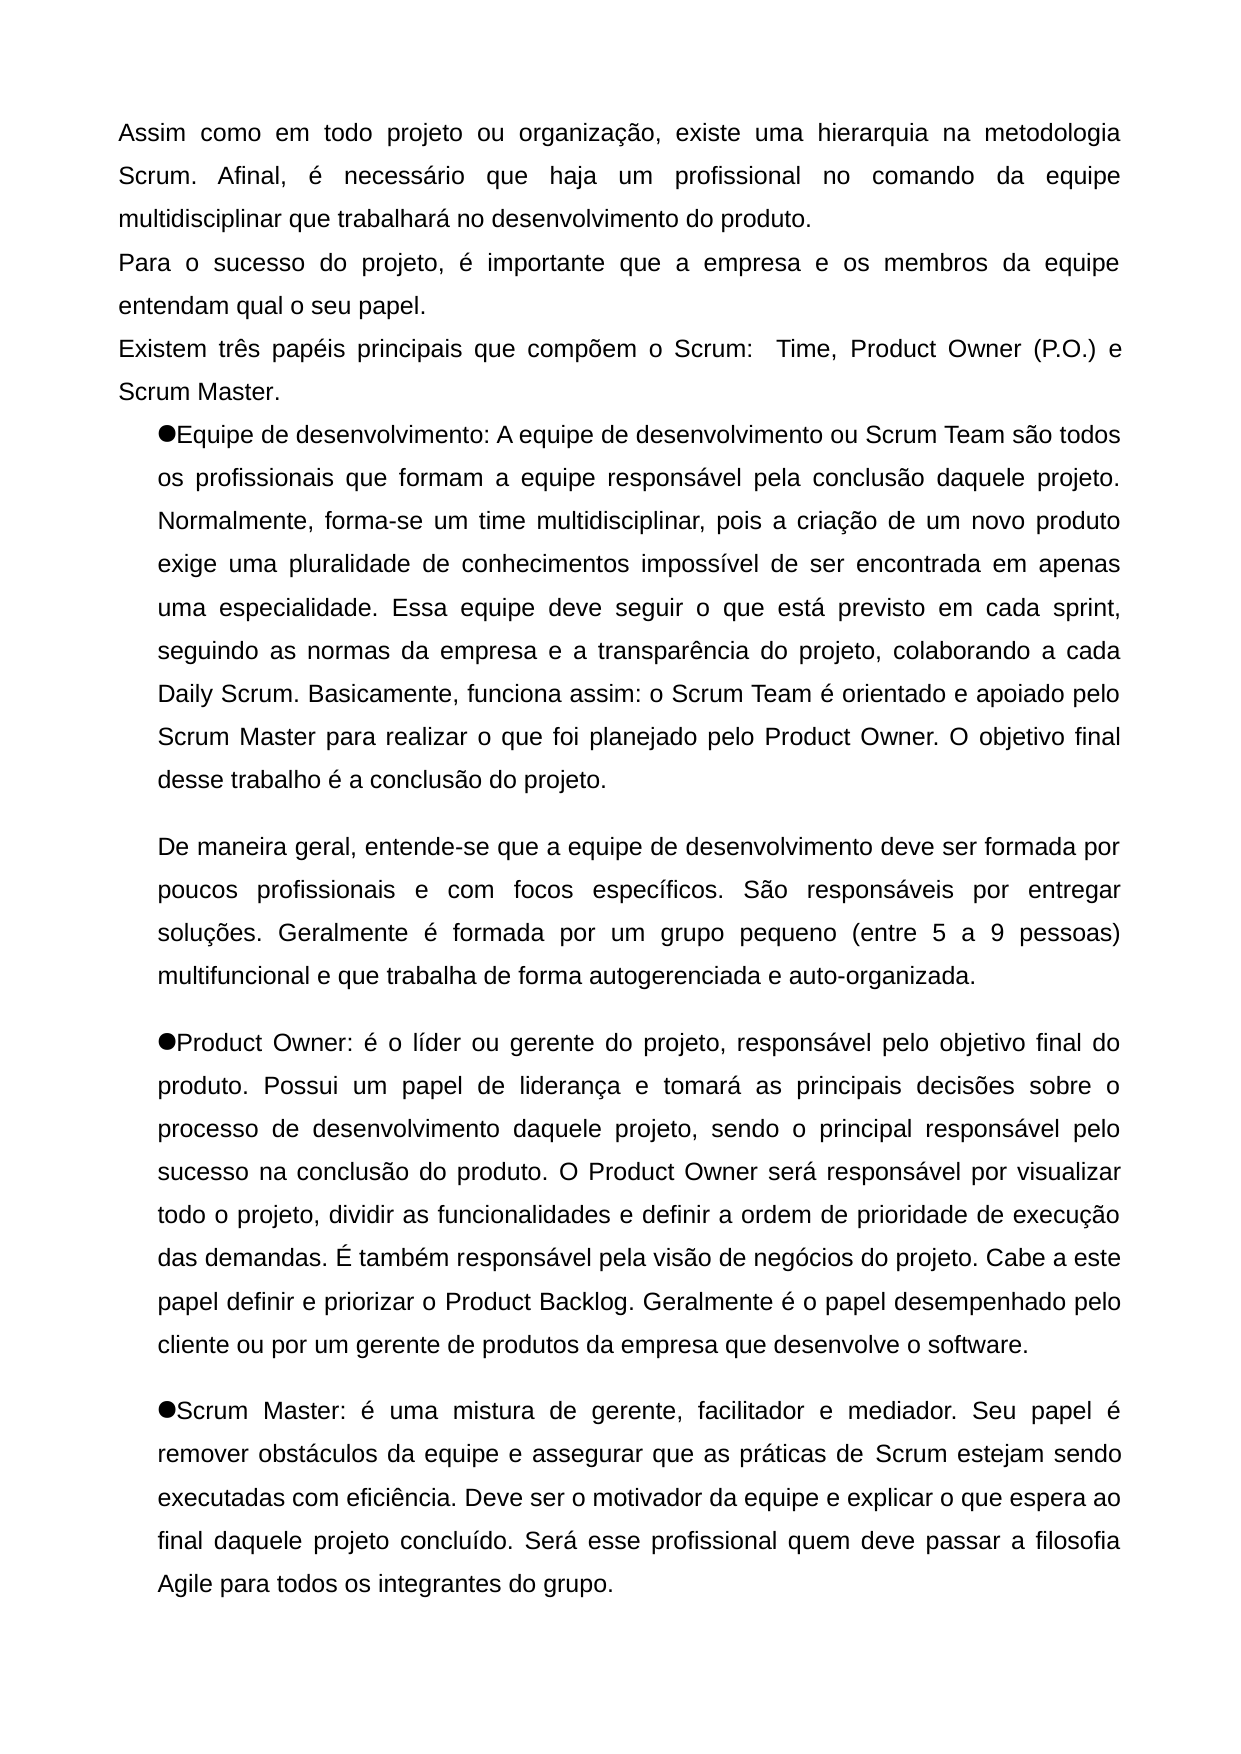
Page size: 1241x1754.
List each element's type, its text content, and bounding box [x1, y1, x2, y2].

text Existem três papéis principais que compõem o Scrum: Time, Product Owner (P.O.) e Scrum Master. [118, 334, 1122, 406]
text Para o sucesso do projeto, é importante que a empresa e os membros da equipe entendam qual o seu papel. [118, 247, 1122, 319]
list Scrum Master: é uma mistura de gerente, facilitador e mediador. Seu papel é remover obstáculos da equipe e assegurar que as práticas de Scrum estejam sendo executadas com eficiência. Deve ser o motivador da equipe e explicar o que espera ao final daquele projeto concluído. Será esse profissional quem deve passar a filosofia Agile para todos os integrantes do grupo. [118, 1396, 1122, 1597]
list Equipe de desenvolvimento: A equipe de desenvolvimento ou Scrum Team são todos os profissionais que formam a equipe responsável pela conclusão daquele projeto. Normalmente, forma-se um time multidisciplinar, pois a criação de um novo produto exige uma pluralidade de conhecimentos impossível de ser encontrada em apenas uma especialidade. Essa equipe deve seguir o que está previsto em cada sprint, seguindo as normas da empresa e a transparência do projeto, colaborando a cada Daily Scrum. Basicamente, funciona assim: o Scrum Team é orientado e apoiado pelo Scrum Master para realizar o que foi planejado pelo Product Owner. O objetivo final desse trabalho é a conclusão do projeto. [118, 420, 1122, 794]
list De maneira geral, entende-se que a equipe de desenvolvimento deve ser formada por poucos profissionais e com focos específicos. São responsáveis por entregar soluções. Geralmente é formada por um grupo pequeno (entre 5 a 9 pessoas) multifuncional e que trabalha de forma autogerenciada e auto-organizada. [118, 832, 1122, 990]
text Assim como em todo projeto ou organização, existe uma hierarquia na metodologia Scrum. Afinal, é necessário que haja um profissional no comando da equipe multidisciplinar que trabalhará no desenvolvimento do produto. [118, 118, 1122, 233]
list Product Owner: é o líder ou gerente do projeto, responsável pelo objetivo final do produto. Possui um papel de liderança e tomará as principais decisões sobre o processo de desenvolvimento daquele projeto, sendo o principal responsável pelo sucesso na conclusão do produto. O Product Owner será responsável por visualizar todo o projeto, dividir as funcionalidades e definir a ordem de prioridade de execução das demandas. É também responsável pela visão de negócios do projeto. Cabe a este papel definir e priorizar o Product Backlog. Geralmente é o papel desempenhado pelo cliente ou por um gerente de produtos da empresa que desenvolve o software. [118, 1028, 1122, 1358]
